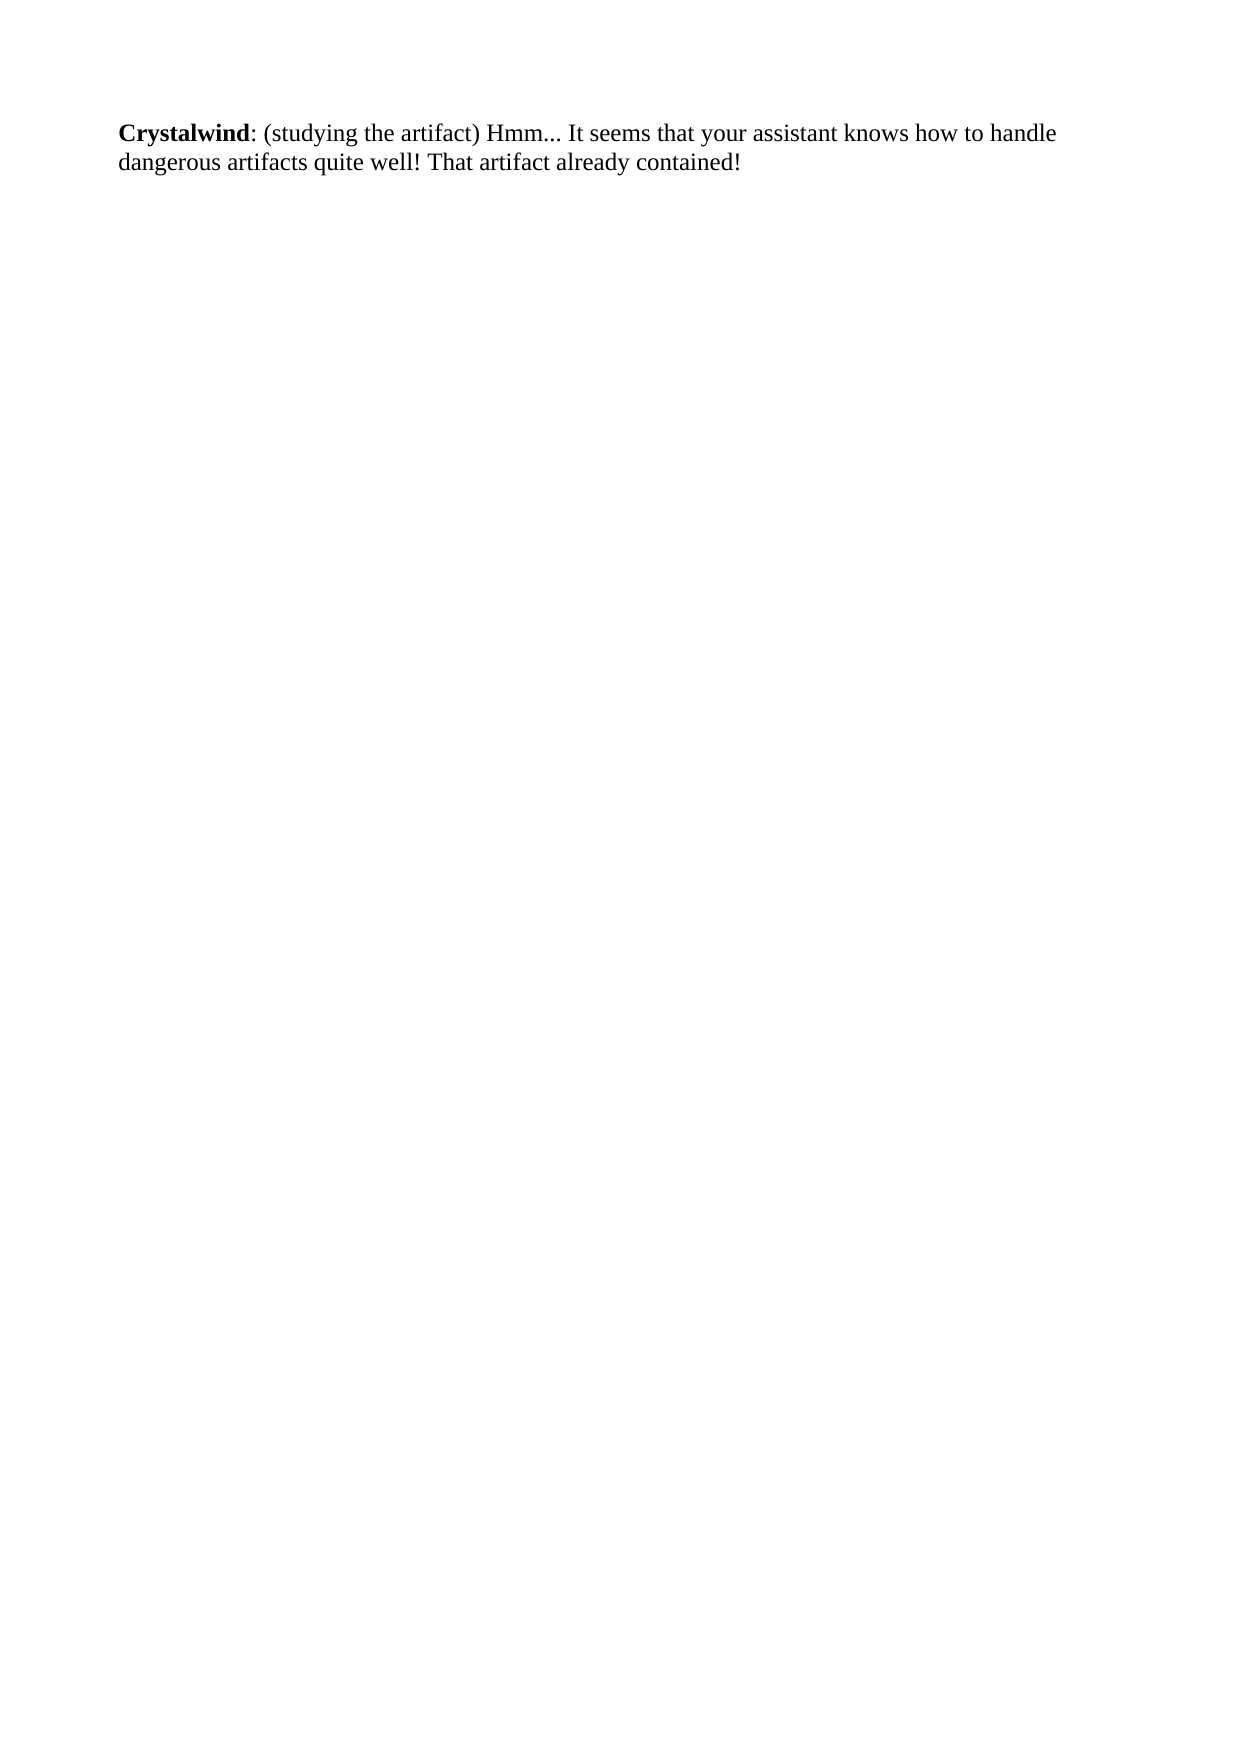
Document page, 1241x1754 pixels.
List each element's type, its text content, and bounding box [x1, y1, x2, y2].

text Crystalwind: (studying the artifact) Hmm... It seems that your assistant knows how to handle dangerous artifacts quite well! That artifact already contained! [118, 118, 1122, 176]
